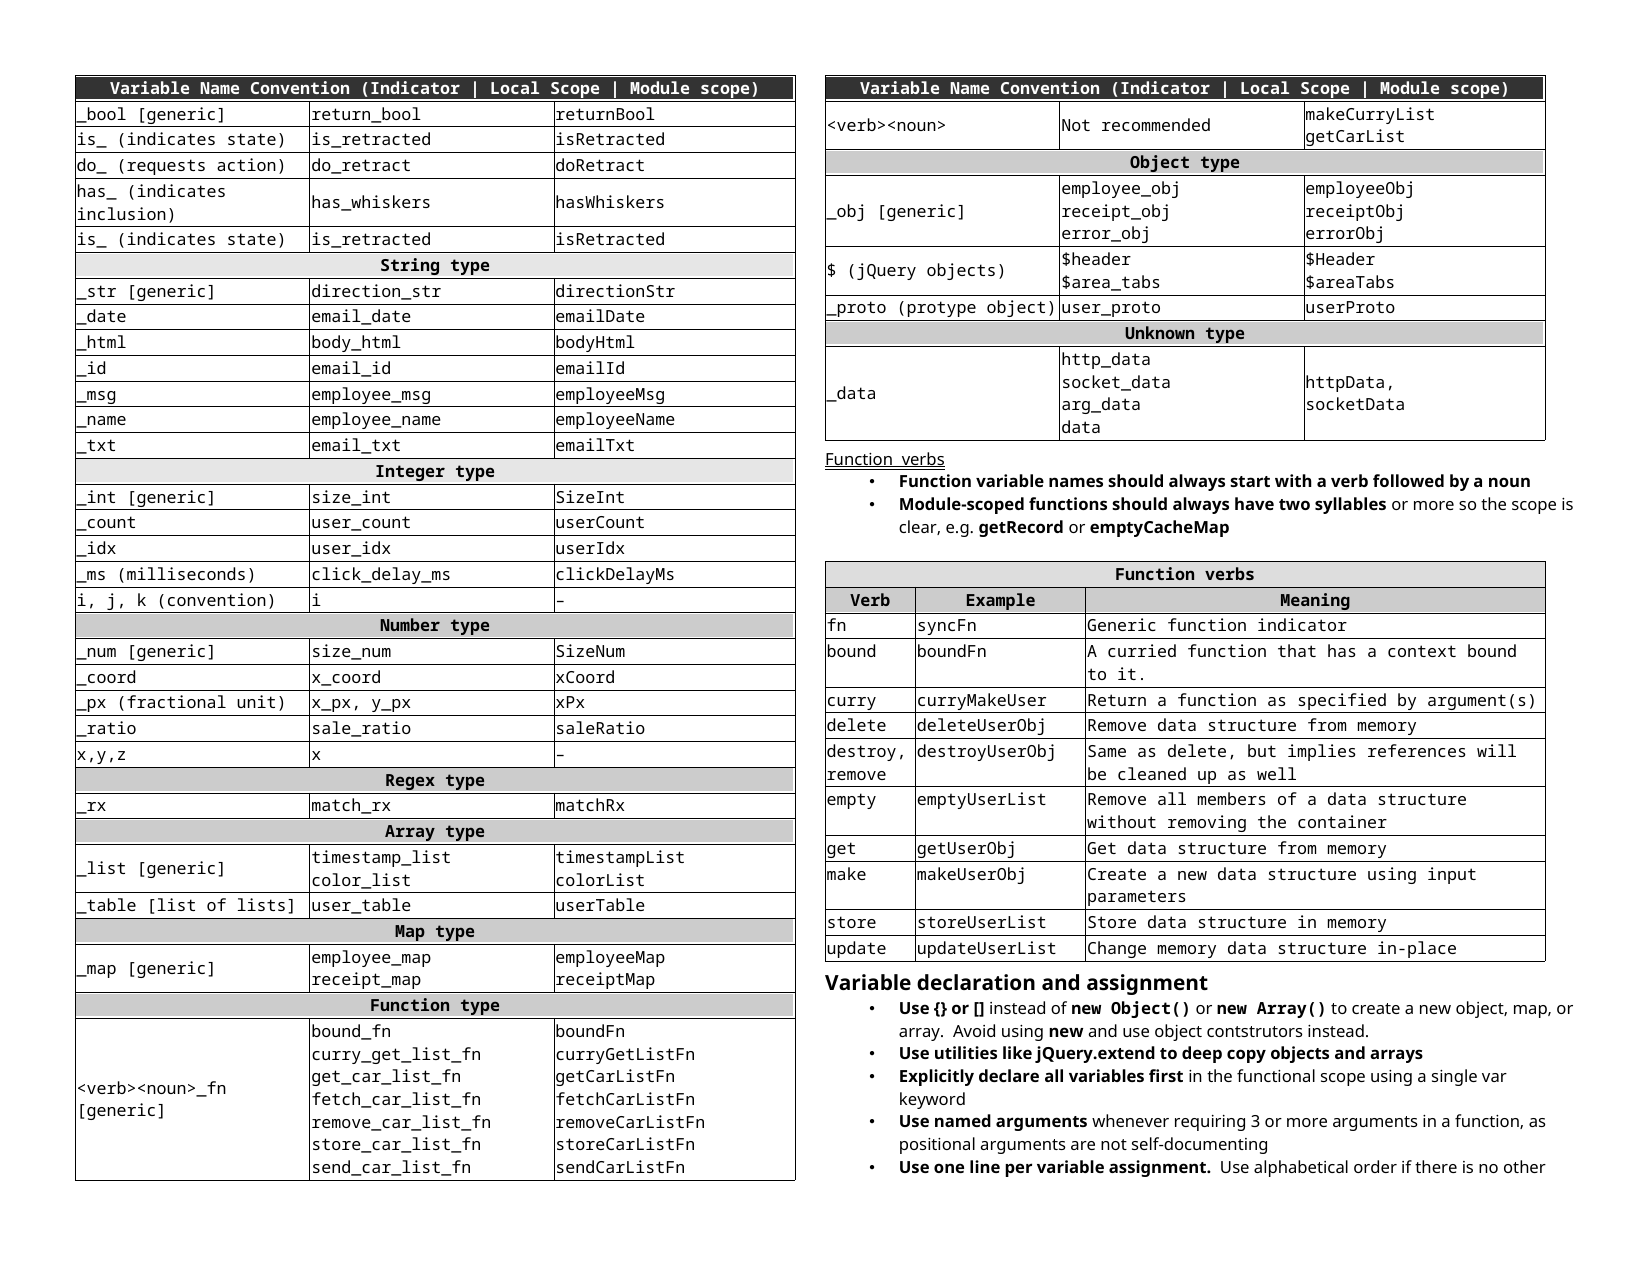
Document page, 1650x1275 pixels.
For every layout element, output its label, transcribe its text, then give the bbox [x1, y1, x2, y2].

table_cell hasWhiskers [555, 179, 795, 226]
table_cell syncFn [916, 614, 1085, 638]
table_cell Meaning [1086, 588, 1545, 612]
table_cell _msg [76, 382, 309, 406]
table_cell _int [generic] [76, 485, 309, 509]
table_cell _list [generic] [76, 845, 309, 892]
table_cell boundFn [916, 639, 1085, 687]
table_cell Same as delete, but implies references will be cleaned up as well [1086, 739, 1545, 786]
table_cell Return a function as specified by argument(s) [1086, 688, 1545, 712]
table_cell isRetracted [555, 127, 795, 152]
list Use {} or [] instead of new Object() or new Array() to create a new object, map, or array. Avoid using new and use object contstrutors instead. [869, 997, 1575, 1042]
table_cell destroy, remove [826, 739, 915, 786]
list Use one line per variable assignment. Use alphabetical order if there is no other [869, 1156, 1575, 1178]
table_cell _date [76, 305, 309, 329]
table_cell _count [76, 510, 309, 535]
table_cell Example [916, 588, 1085, 612]
table_cell is_ (indicates state) [76, 127, 309, 152]
table_cell saleRatio [555, 716, 795, 741]
table_cell – [555, 588, 795, 612]
table_cell updateUserList [916, 936, 1085, 961]
table_cell timestamp_list color_list [310, 845, 554, 892]
table_cell boundFn curryGetListFn getCarListFn fetchCarListFn removeCarListFn storeCarListFn sendCarListFn [555, 1019, 795, 1180]
table_cell getUserObj [916, 836, 1085, 861]
list Module-scoped functions should always have two syllables or more so the scope is clear, e.g. getRecord or emptyCacheMap [869, 493, 1575, 538]
table_cell fn [826, 614, 915, 638]
table_cell Change memory data structure in-place [1086, 936, 1545, 961]
table_cell deleteUserObj [916, 713, 1085, 738]
table_cell x_coord [310, 665, 554, 689]
list Use named arguments whenever requiring 3 or more arguments in a function, as positional arguments are not self-documenting [869, 1110, 1575, 1156]
table_cell _data [826, 347, 1059, 440]
table_cell email_txt [310, 433, 554, 458]
table_cell xPx [555, 691, 795, 715]
table_cell _num [generic] [76, 639, 309, 664]
table_cell userTable [555, 893, 795, 918]
table_cell Remove data structure from memory [1086, 713, 1545, 738]
table_cell userCount [555, 510, 795, 535]
table_cell bound_fn curry_get_list_fn get_car_list_fn fetch_car_list_fn remove_car_list_fn store_car_list_fn send_car_list_fn [310, 1019, 554, 1180]
table_cell SizeNum [555, 639, 795, 664]
table_cell x [310, 742, 554, 767]
table_cell employeeObj receiptObj errorObj [1305, 176, 1545, 246]
table_cell $Header $areaTabs [1305, 247, 1545, 294]
table_cell get [826, 836, 915, 861]
table_cell user_count [310, 510, 554, 535]
table_cell is_ (indicates state) [76, 227, 309, 252]
table_cell makeCurryList getCarList [1305, 102, 1545, 149]
table_cell emptyUserList [916, 787, 1085, 835]
table_cell userIdx [555, 536, 795, 561]
table_cell _ms (milliseconds) [76, 562, 309, 587]
table_cell httpData, socketData [1305, 347, 1545, 440]
table_cell curry [826, 688, 915, 712]
table_cell store [826, 910, 915, 935]
table_cell _bool [generic] [76, 102, 309, 126]
table_cell email_date [310, 305, 554, 329]
list Explicitly declare all variables first in the functional scope using a single var keyword [869, 1065, 1575, 1110]
list Use utilities like jQuery.extend to deep copy objects and arrays [869, 1042, 1575, 1065]
table_cell size_int [310, 485, 554, 509]
table_cell emailId [555, 356, 795, 381]
table_cell _rx [76, 794, 309, 818]
table_cell employeeMsg [555, 382, 795, 406]
table_cell curryMakeUser [916, 688, 1085, 712]
table_cell i, j, k (convention) [76, 588, 309, 612]
table_cell click_delay_ms [310, 562, 554, 587]
table_cell _idx [76, 536, 309, 561]
table_cell – [555, 742, 795, 767]
table_cell Remove all members of a data structure without removing the container [1086, 787, 1545, 835]
table_cell _obj [generic] [826, 176, 1059, 246]
table_cell clickDelayMs [555, 562, 795, 587]
table_cell employee_map receipt_map [310, 945, 554, 992]
table_cell Verb [826, 588, 915, 612]
table_cell return_bool [310, 102, 554, 126]
subtitle Variable declaration and assignment [825, 968, 1575, 997]
table_cell isRetracted [555, 227, 795, 252]
table_cell make [826, 862, 915, 909]
table_cell has_ (indicates inclusion) [76, 179, 309, 226]
table_cell _px (fractional unit) [76, 691, 309, 715]
table_cell i [310, 588, 554, 612]
table_cell Store data structure in memory [1086, 910, 1545, 935]
table_cell do_ (requests action) [76, 153, 309, 178]
table_cell employee_msg [310, 382, 554, 406]
table_cell xCoord [555, 665, 795, 689]
table_cell empty [826, 787, 915, 835]
table_cell _map [generic] [76, 945, 309, 992]
table_cell _coord [76, 665, 309, 689]
table_cell employee_obj receipt_obj error_obj [1060, 176, 1304, 246]
table_cell <verb><noun>_fn [generic] [76, 1019, 309, 1180]
table_cell direction_str [310, 279, 554, 303]
table_cell has_whiskers [310, 179, 554, 226]
table_header Function verbs [826, 562, 1545, 587]
table_cell doRetract [555, 153, 795, 178]
table_cell bound [826, 639, 915, 687]
table_cell _ratio [76, 716, 309, 741]
table_cell bodyHtml [555, 330, 795, 355]
table_cell $header $area_tabs [1060, 247, 1304, 294]
table_cell Create a new data structure using input parameters [1086, 862, 1545, 909]
table_cell directionStr [555, 279, 795, 303]
subtitle Function verbs [825, 447, 1575, 470]
table_cell _table [list of lists] [76, 893, 309, 918]
table_cell _html [76, 330, 309, 355]
table_cell x_px, y_px [310, 691, 554, 715]
table_cell timestampList colorList [555, 845, 795, 892]
table_cell _str [generic] [76, 279, 309, 303]
table_cell destroyUserObj [916, 739, 1085, 786]
table_cell makeUserObj [916, 862, 1085, 909]
table_cell _id [76, 356, 309, 381]
table_cell employeeName [555, 407, 795, 432]
table_cell body_html [310, 330, 554, 355]
table_cell emailDate [555, 305, 795, 329]
table_cell matchRx [555, 794, 795, 818]
table_cell email_id [310, 356, 554, 381]
table_cell x,y,z [76, 742, 309, 767]
table_cell _txt [76, 433, 309, 458]
table_cell SizeInt [555, 485, 795, 509]
table_cell do_retract [310, 153, 554, 178]
table_cell user_proto [1060, 296, 1304, 320]
table_cell _name [76, 407, 309, 432]
table_cell A curried function that has a context bound to it. [1086, 639, 1545, 687]
table_cell <verb><noun> [826, 102, 1059, 149]
table_cell userProto [1305, 296, 1545, 320]
table_cell sale_ratio [310, 716, 554, 741]
table_cell Not recommended [1060, 102, 1304, 149]
table_cell $ (jQuery objects) [826, 247, 1059, 294]
table_cell user_table [310, 893, 554, 918]
table_cell storeUserList [916, 910, 1085, 935]
table_cell is_retracted [310, 227, 554, 252]
table_cell user_idx [310, 536, 554, 561]
table_cell update [826, 936, 915, 961]
table_cell _proto (protype object) [826, 296, 1059, 320]
list Function variable names should always start with a verb followed by a noun [869, 470, 1575, 493]
table_cell is_retracted [310, 127, 554, 152]
table_cell Generic function indicator [1086, 614, 1545, 638]
table_cell Get data structure from memory [1086, 836, 1545, 861]
table_cell emailTxt [555, 433, 795, 458]
table_cell returnBool [555, 102, 795, 126]
table_cell delete [826, 713, 915, 738]
table_cell size_num [310, 639, 554, 664]
table_cell match_rx [310, 794, 554, 818]
table_cell employee_name [310, 407, 554, 432]
table_cell employeeMap receiptMap [555, 945, 795, 992]
table_cell http_data socket_data arg_data data [1060, 347, 1304, 440]
